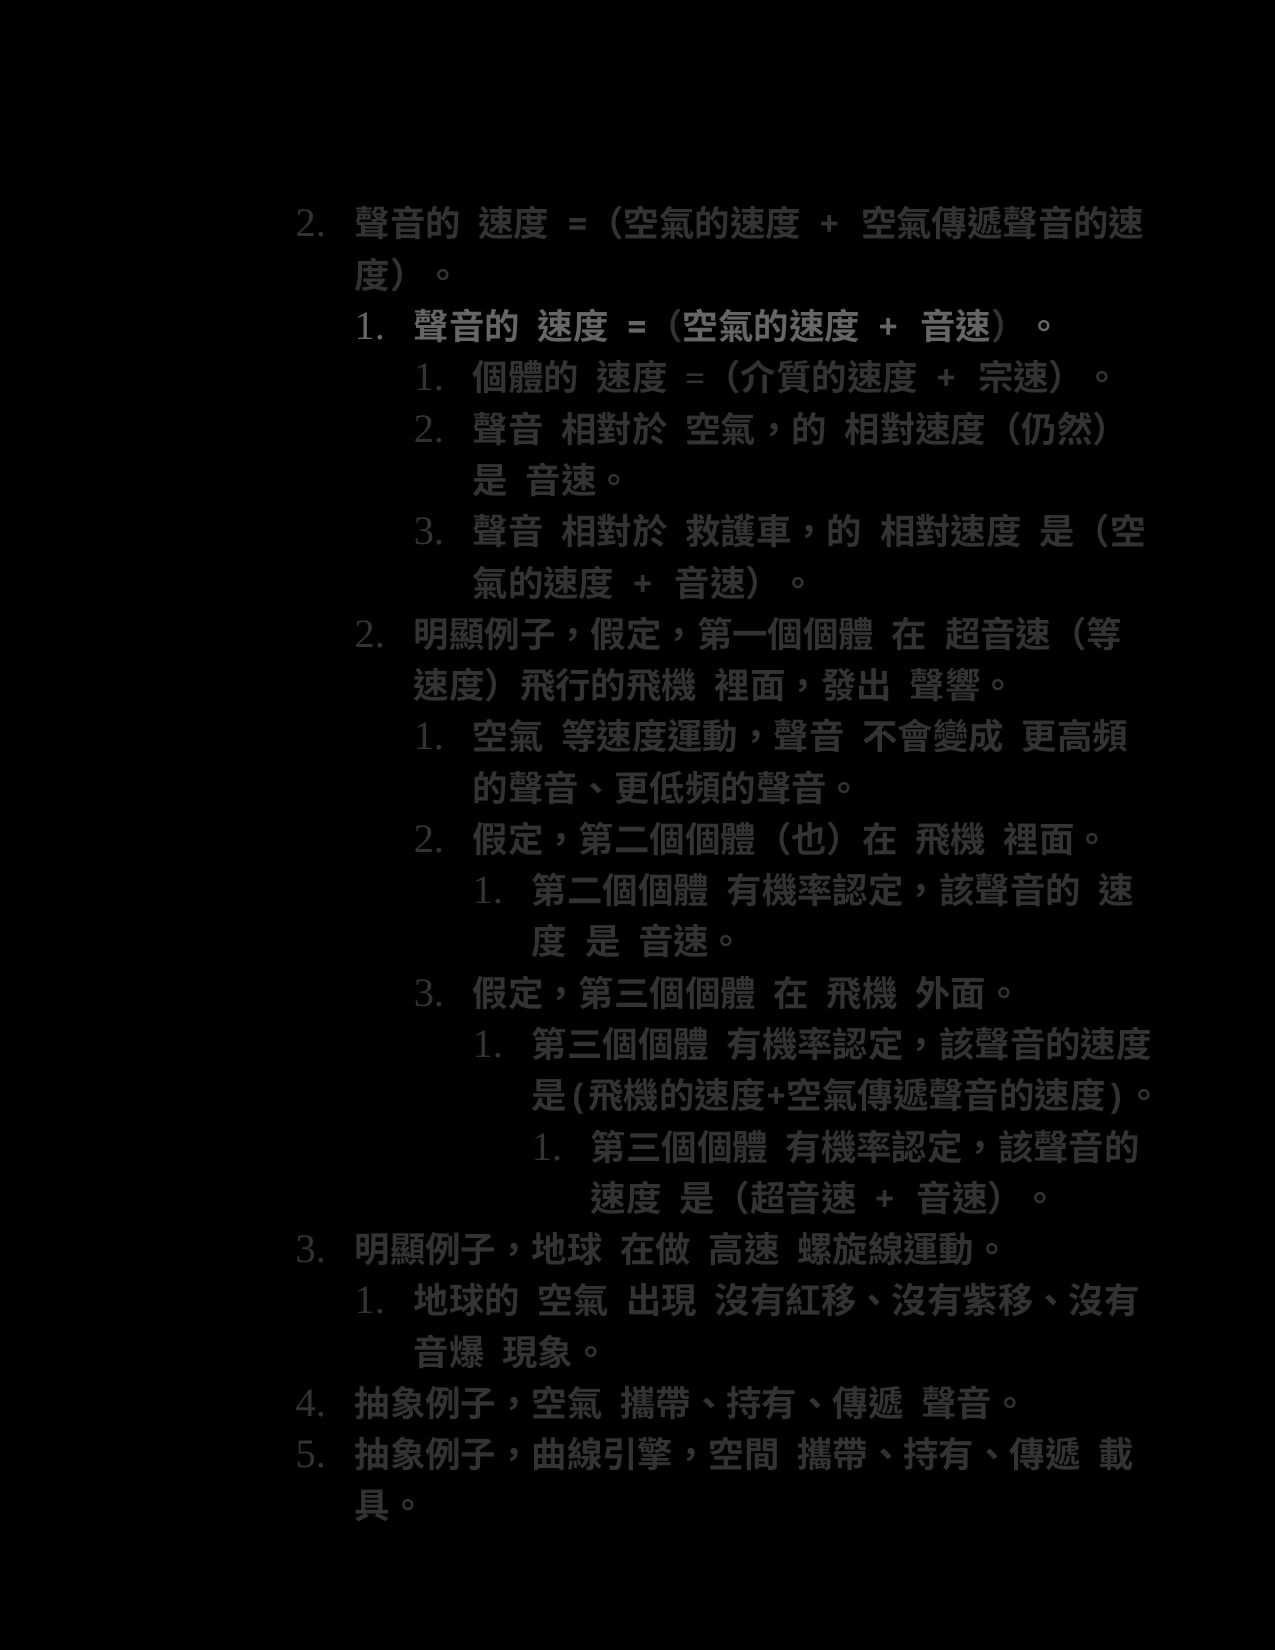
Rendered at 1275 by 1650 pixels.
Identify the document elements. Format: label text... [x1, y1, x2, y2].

list 聲音的 速度 =（空氣的速度 + 音速）。 [354, 298, 1157, 350]
list 聲音的 速度 =（空氣的速度 + 空氣傳遞聲音的速度）。 [295, 196, 1157, 298]
list 第三個個體 有機率認定，該聲音的 速度 是（超音速 + 音速）。 [532, 1119, 1157, 1221]
list 地球的 空氣 出現 沒有紅移、沒有紫移、沒有音爆 現象。 [354, 1273, 1157, 1375]
list 假定，第二個個體（也）在 飛機 裡面。 [413, 811, 1157, 862]
list 第三個個體 有機率認定，該聲音的速度是(飛機的速度+空氣傳遞聲音的速度)。 [472, 1016, 1157, 1119]
list 抽象例子，曲線引擎，空間 攜帶、持有、傳遞 載具。 [295, 1426, 1157, 1529]
list 空氣 等速度運動，聲音 不會變成 更高頻的聲音、更低頻的聲音。 [413, 709, 1157, 811]
list 明顯例子，假定，第一個個體 在 超音速（等速度）飛行的飛機 裡面，發出 聲響。 [354, 606, 1157, 709]
list 第二個個體 有機率認定，該聲音的 速度 是 音速。 [472, 862, 1157, 965]
list 抽象例子，空氣 攜帶、持有、傳遞 聲音。 [295, 1375, 1157, 1426]
list 明顯例子，地球 在做 高速 螺旋線運動。 [295, 1221, 1157, 1273]
list 聲音 相對於 救護車，的 相對速度 是（空氣的速度 + 音速）。 [413, 504, 1157, 606]
list 假定，第三個個體 在 飛機 外面。 [413, 965, 1157, 1016]
list 個體的 速度 =（介質的速度 + 宗速）。 [413, 350, 1157, 401]
list 聲音 相對於 空氣，的 相對速度（仍然）是 音速。 [413, 401, 1157, 504]
